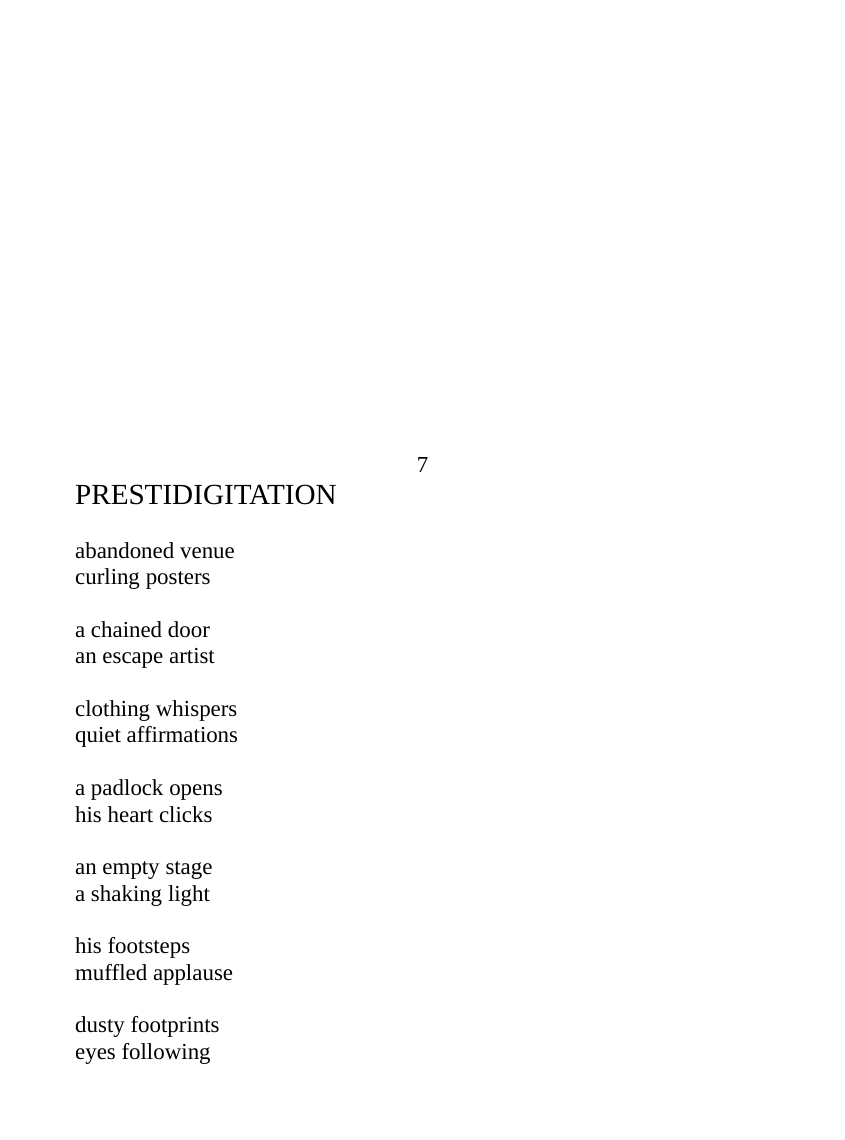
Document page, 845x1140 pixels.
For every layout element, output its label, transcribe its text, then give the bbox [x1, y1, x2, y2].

text 7 [75, 451, 769, 477]
text curling posters [75, 563, 769, 590]
text an escape artist [75, 642, 769, 669]
text muffled applause [75, 959, 769, 985]
text a shaking light [75, 880, 769, 906]
text dusty footprints [75, 1011, 769, 1038]
text his heart clicks [75, 801, 769, 827]
text eyes following [75, 1038, 769, 1064]
text his footsteps [75, 932, 769, 959]
text PRESTIDIGITATION [75, 477, 769, 511]
text a chained door [75, 616, 769, 642]
text quiet affirmations [75, 722, 769, 748]
text clothing whispers [75, 695, 769, 722]
text a padlock opens [75, 774, 769, 801]
text abandoned venue [75, 537, 769, 563]
text an empty stage [75, 853, 769, 880]
